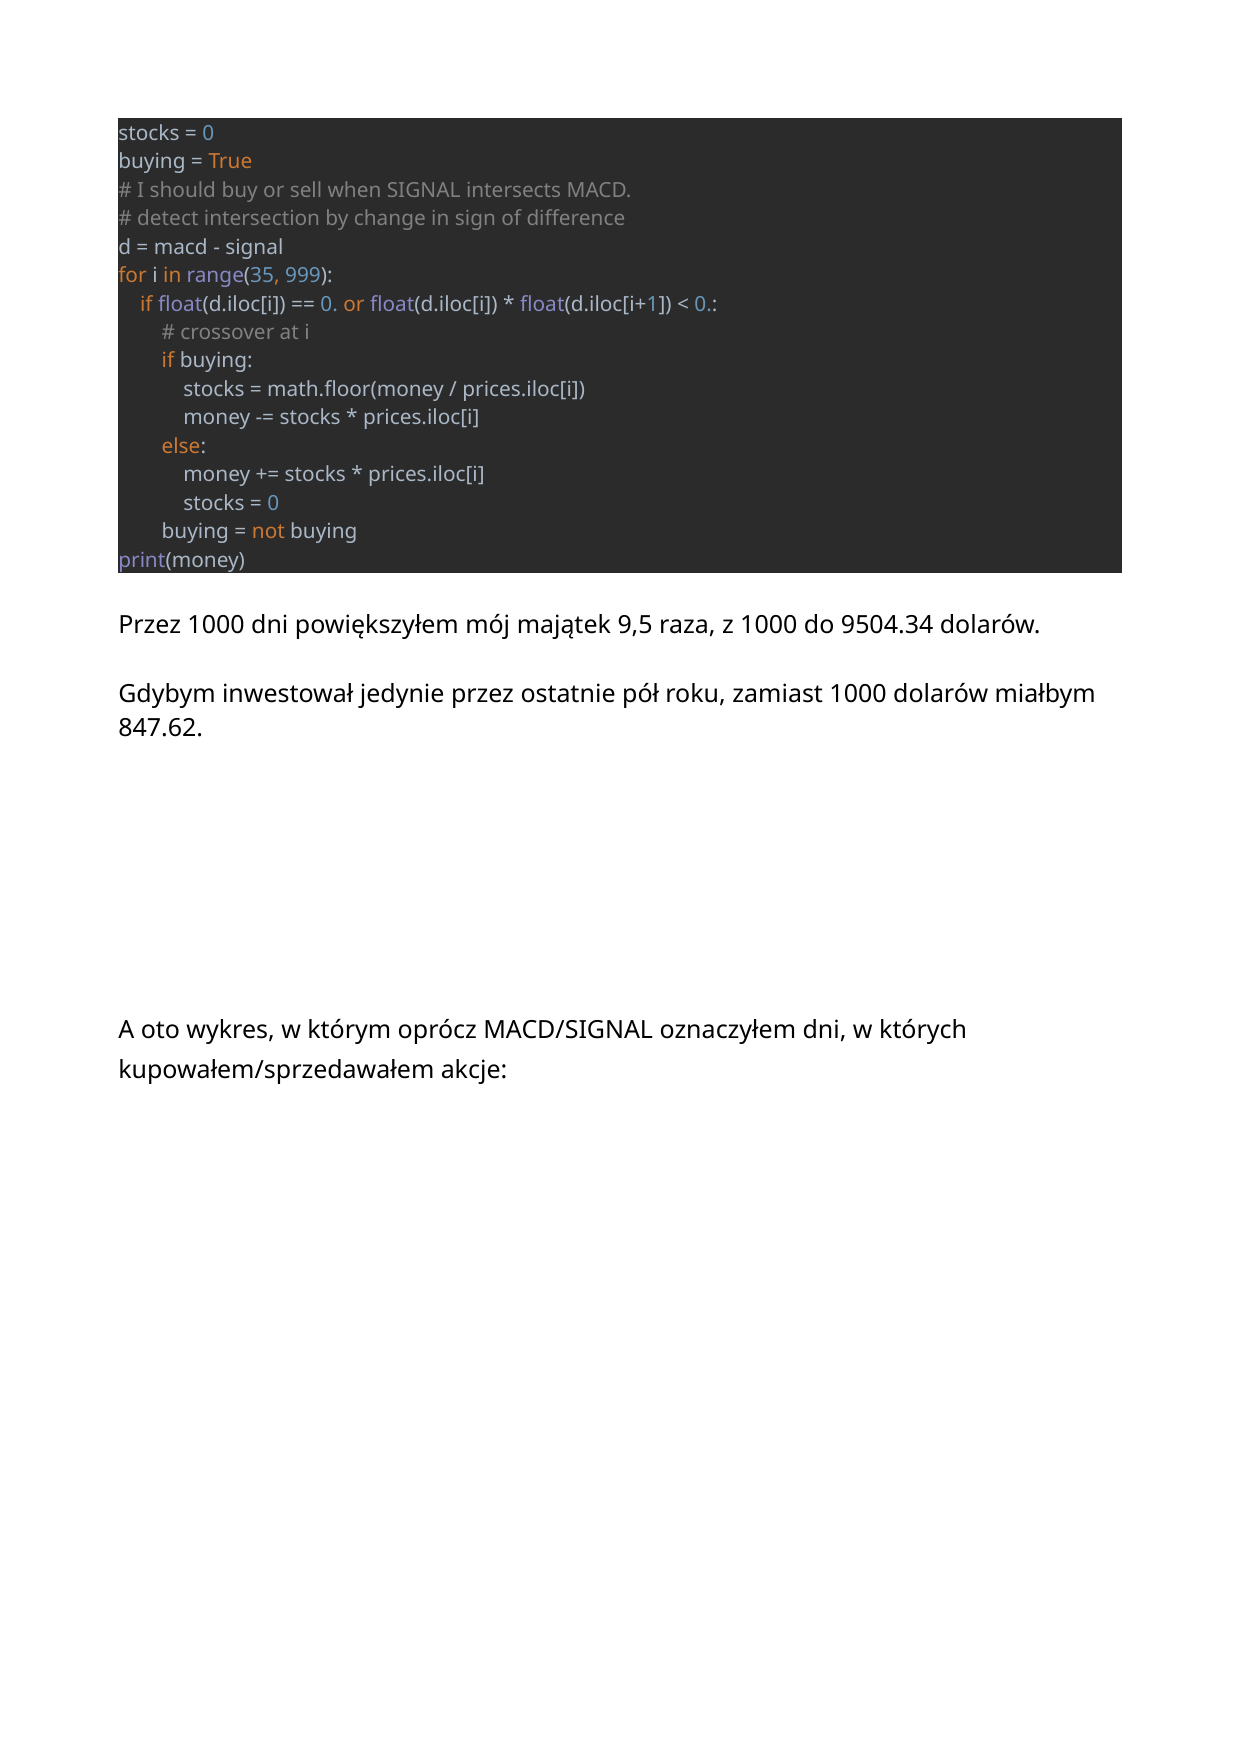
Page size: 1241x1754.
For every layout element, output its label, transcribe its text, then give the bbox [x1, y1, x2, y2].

text stocks = 0 buying = True # I should buy or sell when SIGNAL intersects MACD. # detect intersection by change in sign of difference d = macd - signal for i in range(35, 999): if float(d.iloc[i]) == 0. or float(d.iloc[i]) * float(d.iloc[i+1]) < 0.: # crossover at i if buying: stocks = math.floor(money / prices.iloc[i]) money -= stocks * prices.iloc[i] else: money += stocks * prices.iloc[i] stocks = 0 buying = not buying print(money) [118, 118, 1122, 573]
text A oto wykres, w którym oprócz MACD/SIGNAL oznaczyłem dni, w których kupowałem/sprzedawałem akcje: [118, 1012, 1122, 1085]
text Gdybym inwestował jedynie przez ostatnie pół roku, zamiast 1000 dolarów miałbym 847.62. [118, 675, 1122, 743]
text Przez 1000 dni powiększyłem mój majątek 9,5 raza, z 1000 do 9504.34 dolarów. [118, 607, 1122, 641]
